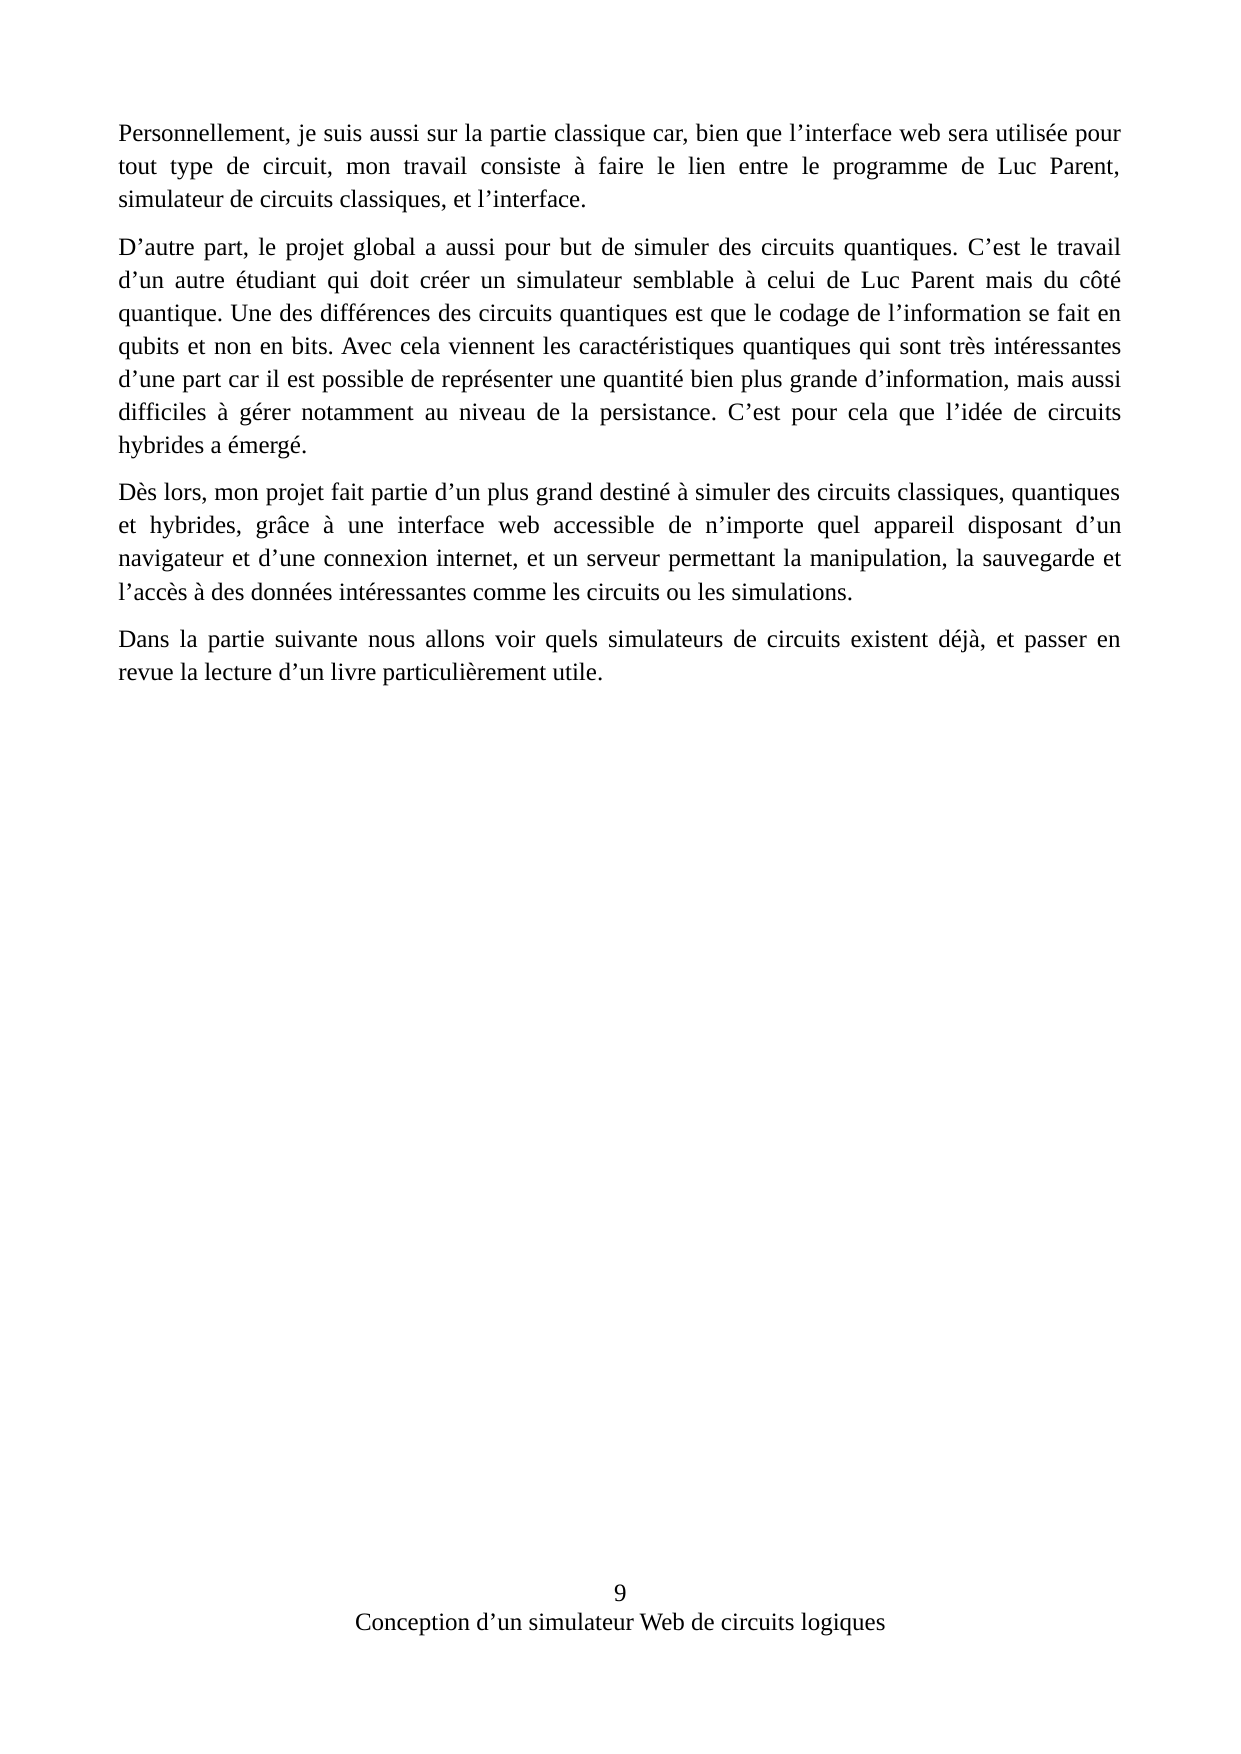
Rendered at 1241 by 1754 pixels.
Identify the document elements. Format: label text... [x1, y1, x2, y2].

text Dès lors, mon projet fait partie d’un plus grand destiné à simuler des circuits classiques, quantiques et hybrides, grâce à une interface web accessible de n’importe quel appareil disposant d’un navigateur et d’une connexion internet, et un serveur permettant la manipulation, la sauvegarde et l’accès à des données intéressantes comme les circuits ou les simulations. [118, 477, 1122, 605]
text D’autre part, le projet global a aussi pour but de simuler des circuits quantiques. C’est le travail d’un autre étudiant qui doit créer un simulateur semblable à celui de Luc Parent mais du côté quantique. Une des différences des circuits quantiques est que le codage de l’information se fait en qubits et non en bits. Avec cela viennent les caractéristiques quantiques qui sont très intéressantes d’une part car il est possible de représenter une quantité bien plus grande d’information, mais aussi difficiles à gérer notamment au niveau de la persistance. C’est pour cela que l’idée de circuits hybrides a émergé. [118, 232, 1122, 459]
text Personnellement, je suis aussi sur la partie classique car, bien que l’interface web sera utilisée pour tout type de circuit, mon travail consiste à faire le lien entre le programme de Luc Parent, simulateur de circuits classiques, et l’interface. [118, 118, 1122, 213]
text Dans la partie suivante nous allons voir quels simulateurs de circuits existent déjà, et passer en revue la lecture d’un livre particulièrement utile. [118, 624, 1122, 686]
